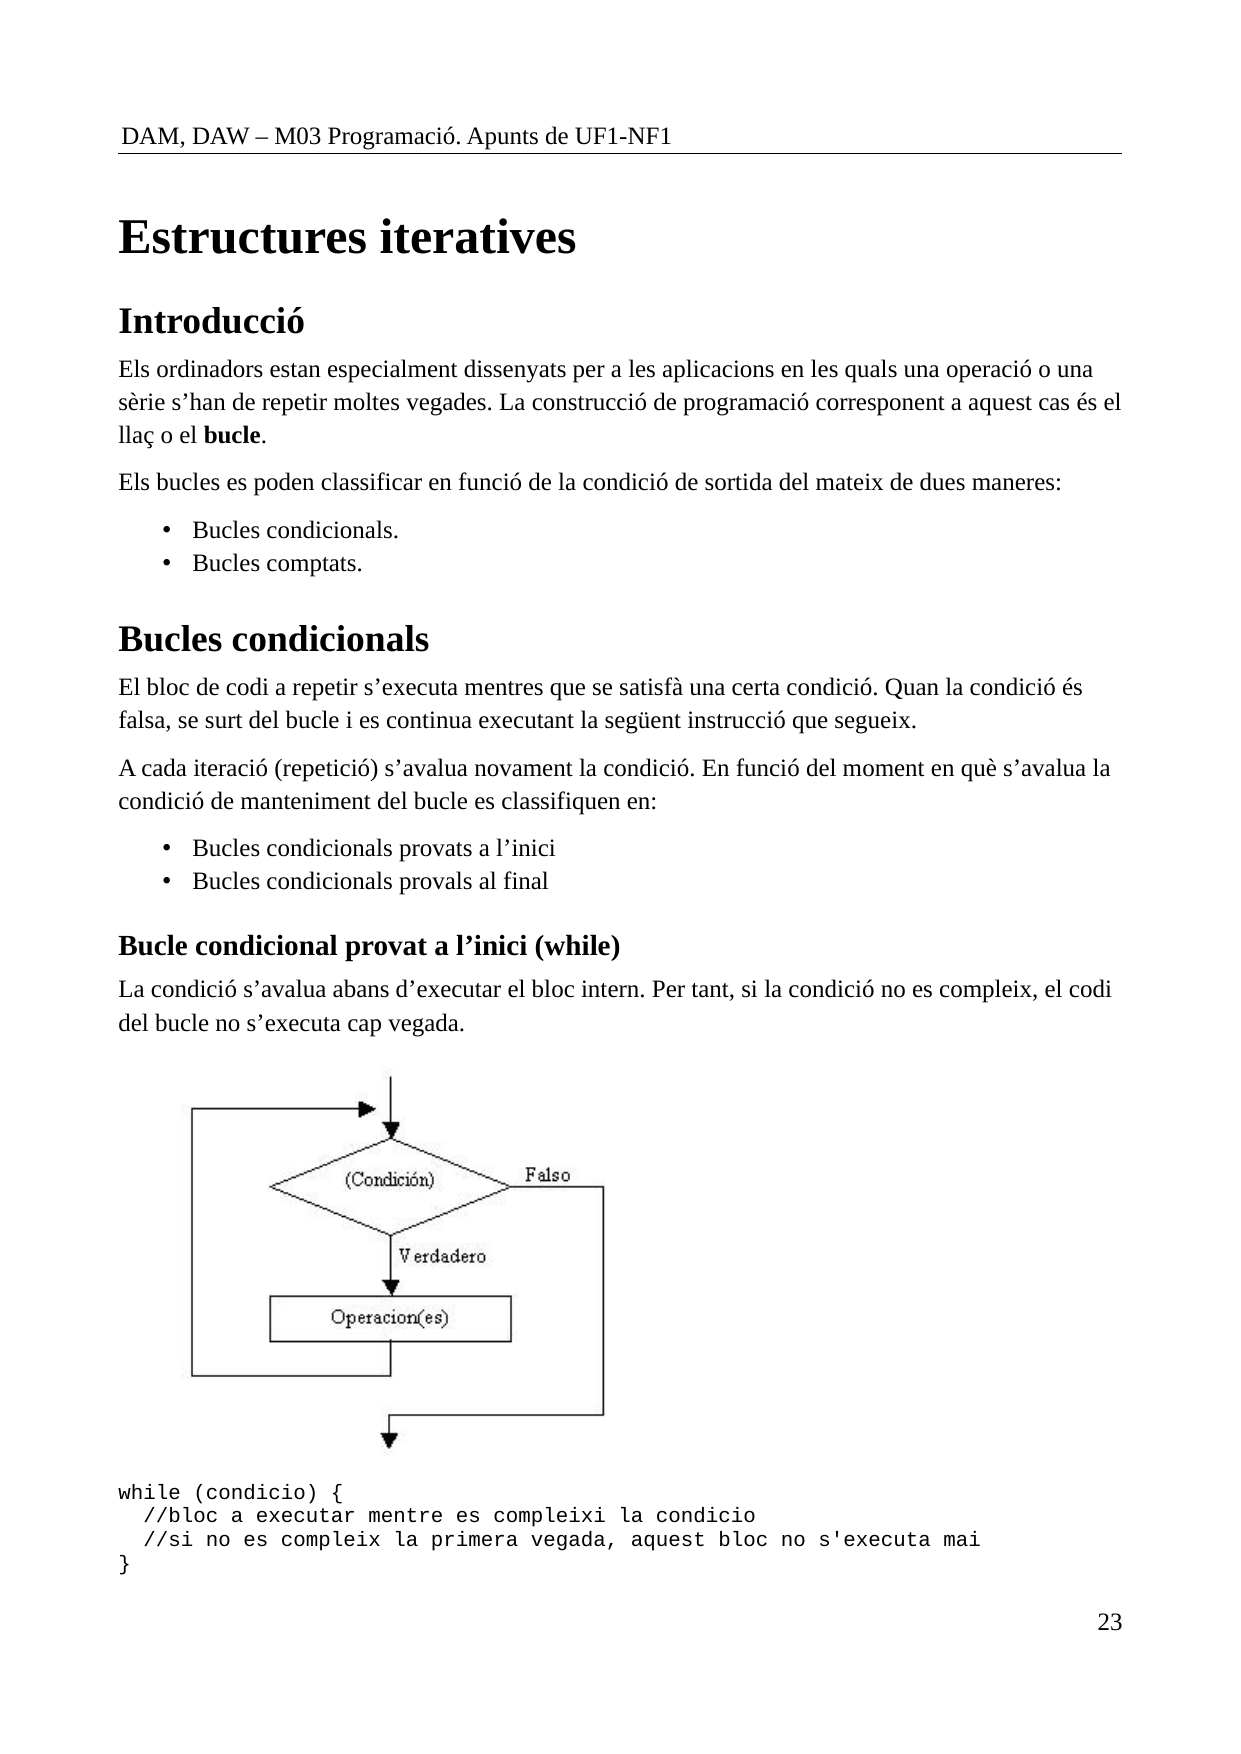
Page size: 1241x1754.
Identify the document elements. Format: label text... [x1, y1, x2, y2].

picture [118, 1055, 681, 1463]
text } [118, 1553, 1122, 1576]
subtitle Bucle condicional provat a l’inici (while) [118, 928, 1122, 962]
subtitle Estructures iteratives [118, 207, 1122, 265]
text while (condicio) { [118, 1482, 1122, 1506]
text //bloc a executar mentre es compleixi la condicio [118, 1506, 1122, 1529]
text Els ordinadors estan especialment dissenyats per a les aplicacions en les quals una operació o una sèrie s’han de repetir moltes vegades. La construcció de programació corresponent a aquest cas és el llaç o el bucle. [118, 354, 1122, 448]
list Bucles condicionals. [162, 515, 1122, 544]
text La condició s’avalua abans d’executar el bloc intern. Per tant, si la condició no es compleix, el codi del bucle no s’executa cap vegada. [118, 974, 1122, 1036]
list Bucles condicionals provals al final [162, 866, 1122, 895]
text //si no es compleix la primera vegada, aquest bloc no s'executa mai [118, 1529, 1122, 1553]
list Bucles comptats. [162, 548, 1122, 577]
text A cada iteració (repetició) s’avalua novament la condició. En funció del moment en què s’avalua la condició de manteniment del bucle es classifiquen en: [118, 753, 1122, 814]
subtitle Bucles condicionals [118, 616, 1122, 659]
text El bloc de codi a repetir s’executa mentres que se satisfà una certa condició. Quan la condició és falsa, se surt del bucle i es continua executant la següent instrucció que segueix. [118, 672, 1122, 734]
subtitle Introducció [118, 298, 1122, 341]
list Bucles condicionals provats a l’inici [162, 833, 1122, 862]
text Els bucles es poden classificar en funció de la condició de sortida del mateix de dues maneres: [118, 467, 1122, 496]
